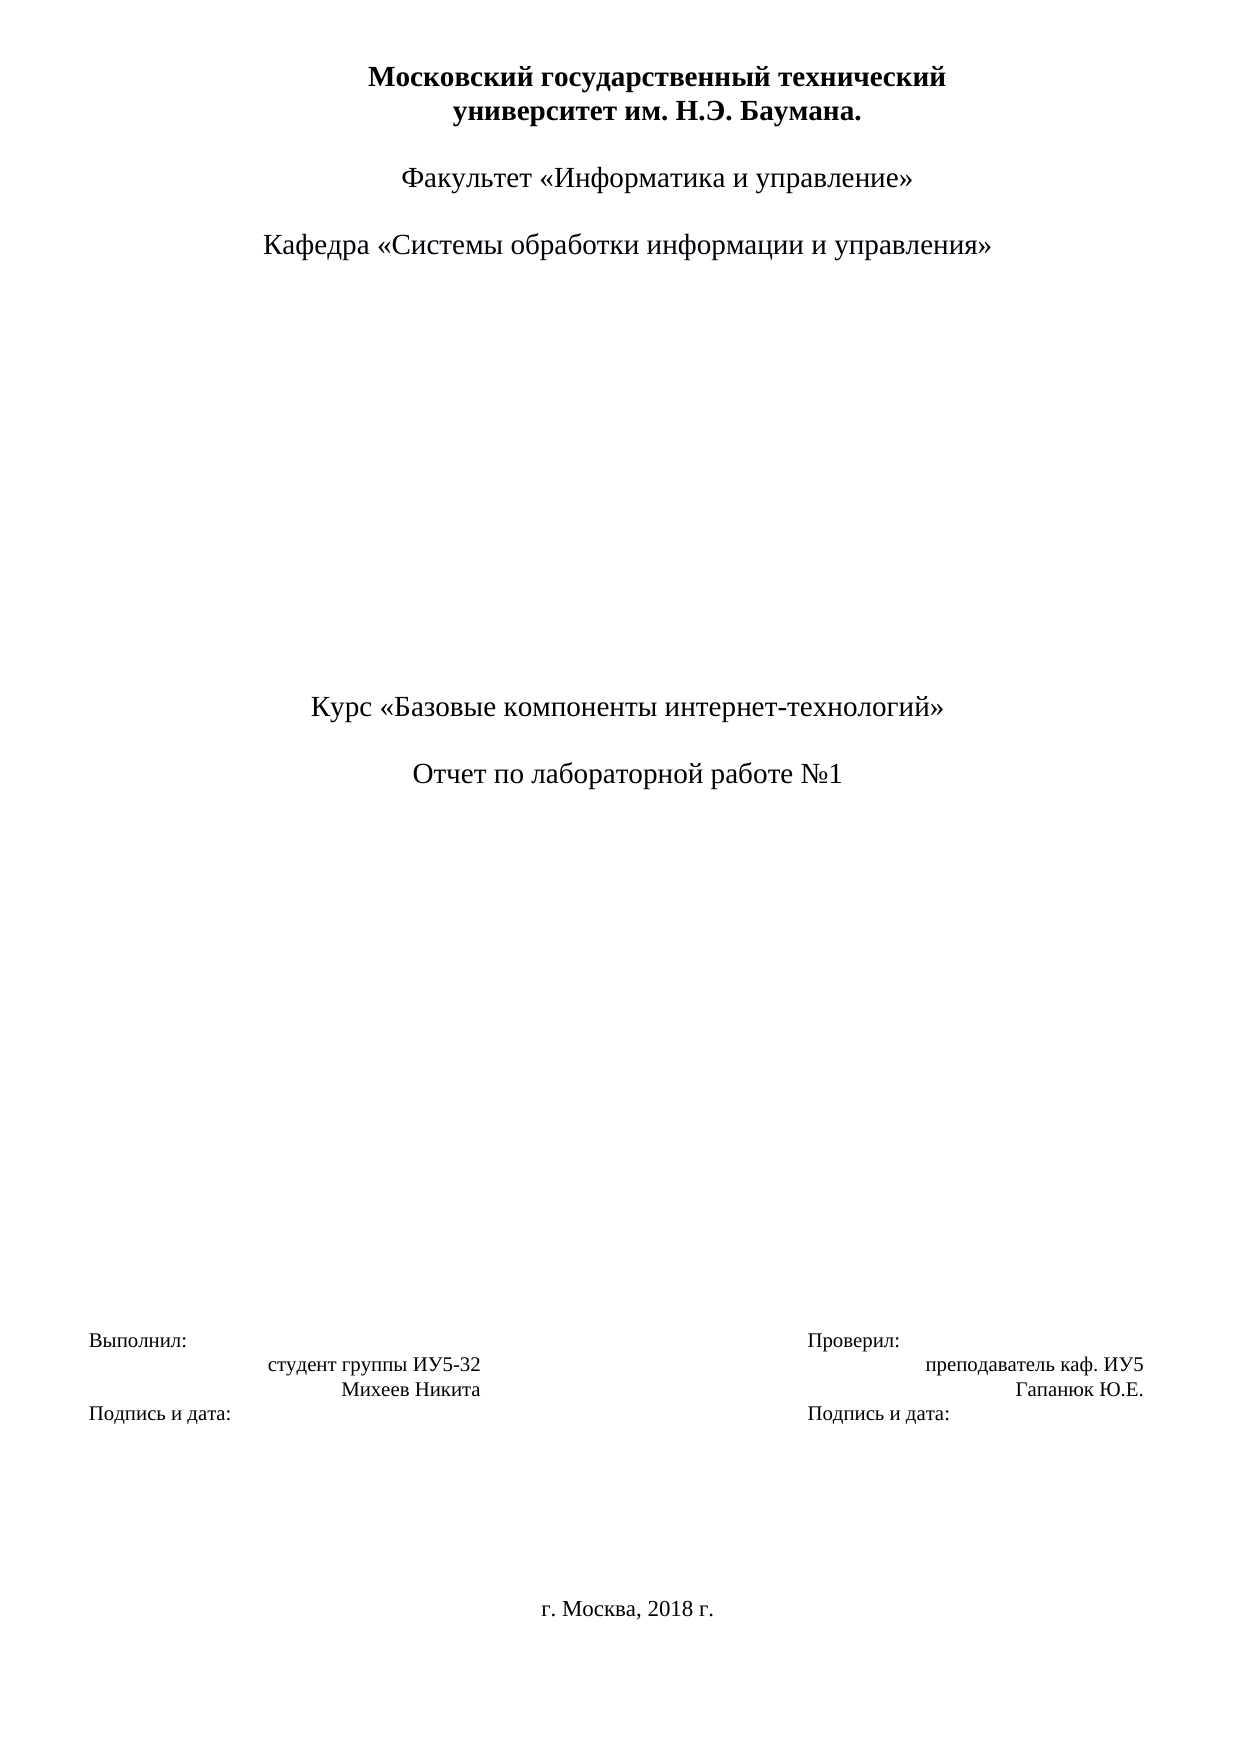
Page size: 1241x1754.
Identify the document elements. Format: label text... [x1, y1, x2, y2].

table_header Выполнил: [77, 1328, 492, 1352]
text г. Москва, 2018 г. [89, 1595, 1167, 1621]
table_cell преподаватель каф. ИУ5 [795, 1353, 1155, 1376]
text Московский государственный технический [89, 59, 1167, 93]
table_cell [492, 1401, 795, 1449]
table_header Проверил: [795, 1328, 1155, 1352]
table_cell Подпись и дата: [795, 1401, 1155, 1449]
table_cell [492, 1353, 795, 1376]
table_header [492, 1328, 795, 1352]
text Отчет по лабораторной работе №1 [89, 756, 1167, 789]
text университет им. Н.Э. Баумана. [89, 93, 1167, 126]
table_cell Подпись и дата: [77, 1401, 492, 1449]
table_cell Гапанюк Ю.Е. [795, 1376, 1155, 1401]
table_cell студент группы ИУ5-32 [77, 1353, 492, 1376]
table_cell Михеев Никита [77, 1376, 492, 1401]
text Курс «Базовые компоненты интернет-технологий» [89, 689, 1167, 722]
text Кафедра «Системы обработки информации и управления» [89, 227, 1167, 260]
text Факультет «Информатика и управление» [89, 160, 1167, 193]
table_cell [492, 1376, 795, 1401]
